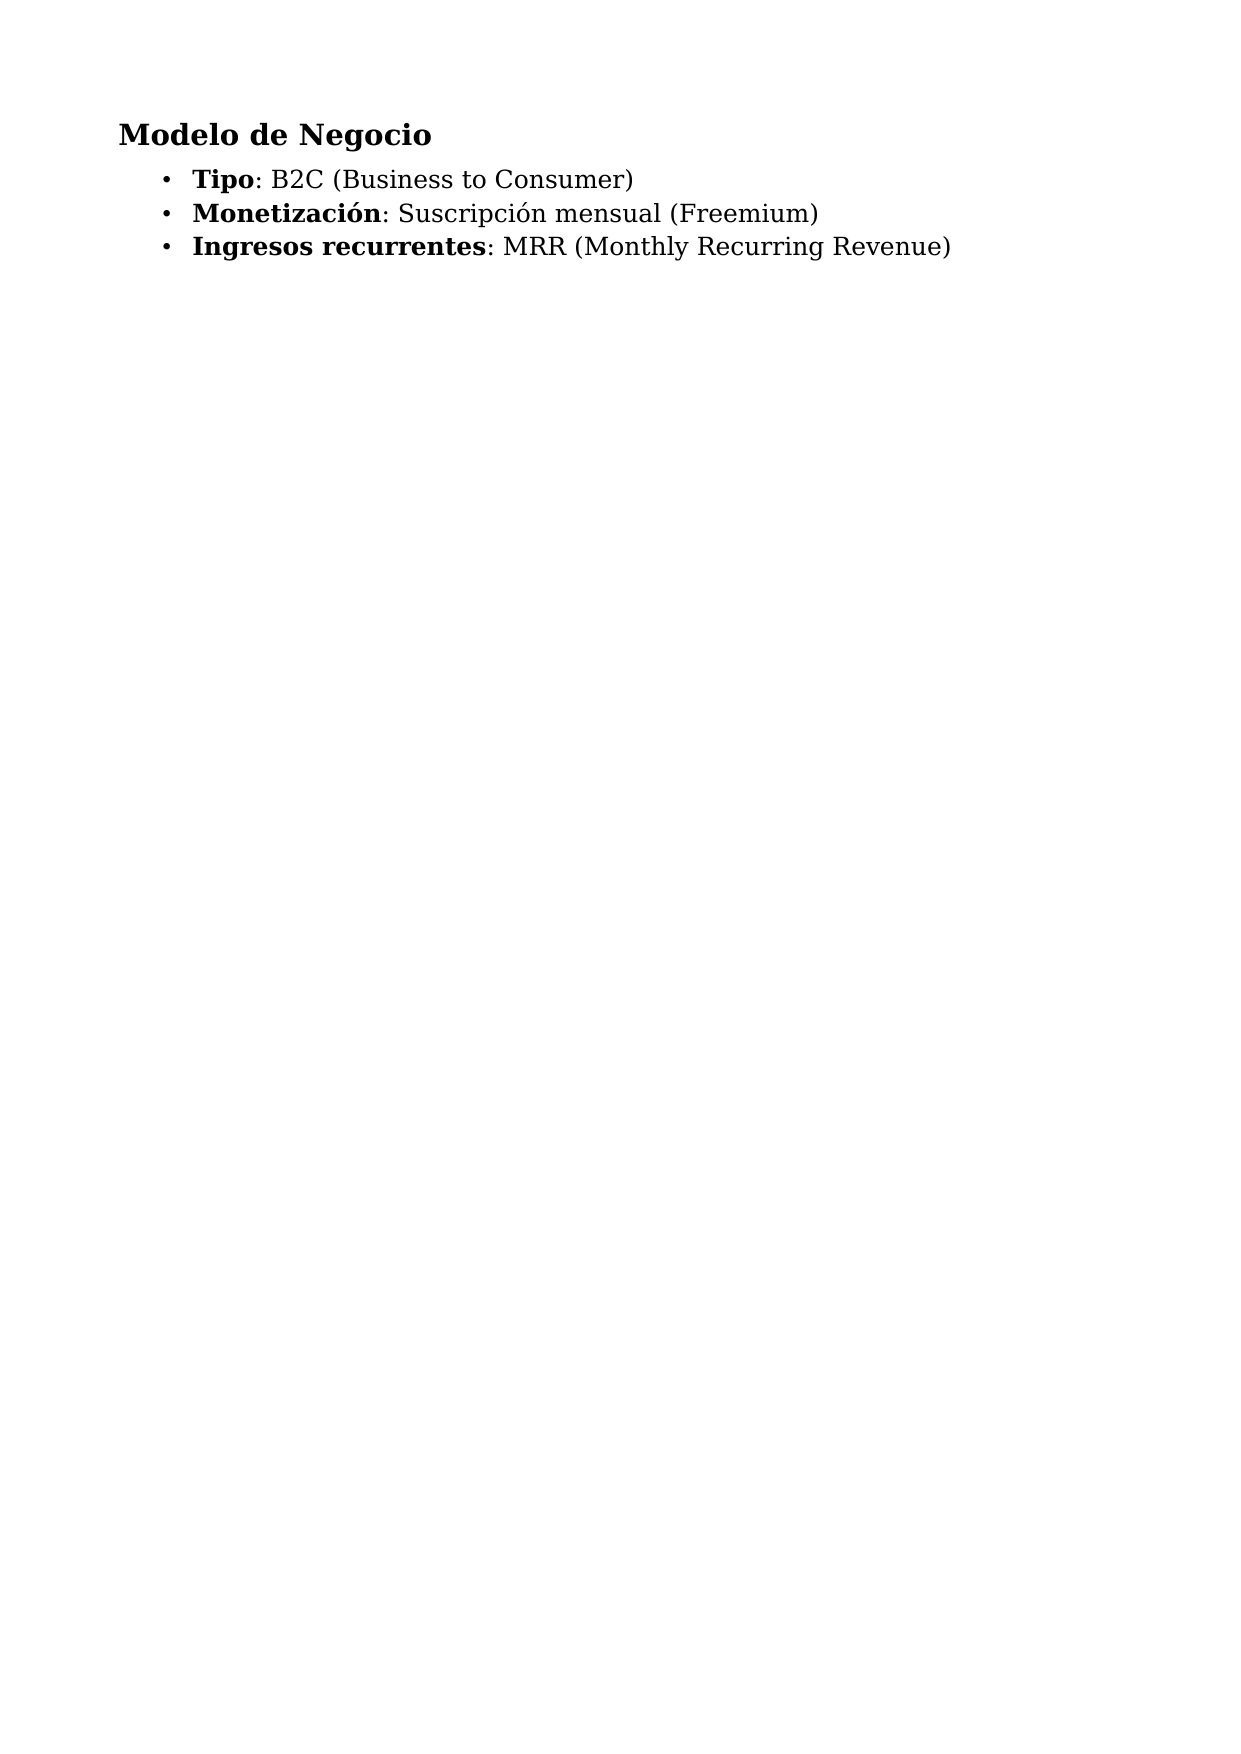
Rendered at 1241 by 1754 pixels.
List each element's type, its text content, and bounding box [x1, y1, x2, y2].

list Monetización: Suscripción mensual (Freemium) [162, 199, 1122, 228]
list Ingresos recurrentes: MRR (Monthly Recurring Revenue) [162, 232, 1122, 262]
subtitle Modelo de Negocio [118, 118, 1122, 152]
list Tipo: B2C (Business to Consumer) [162, 165, 1122, 194]
